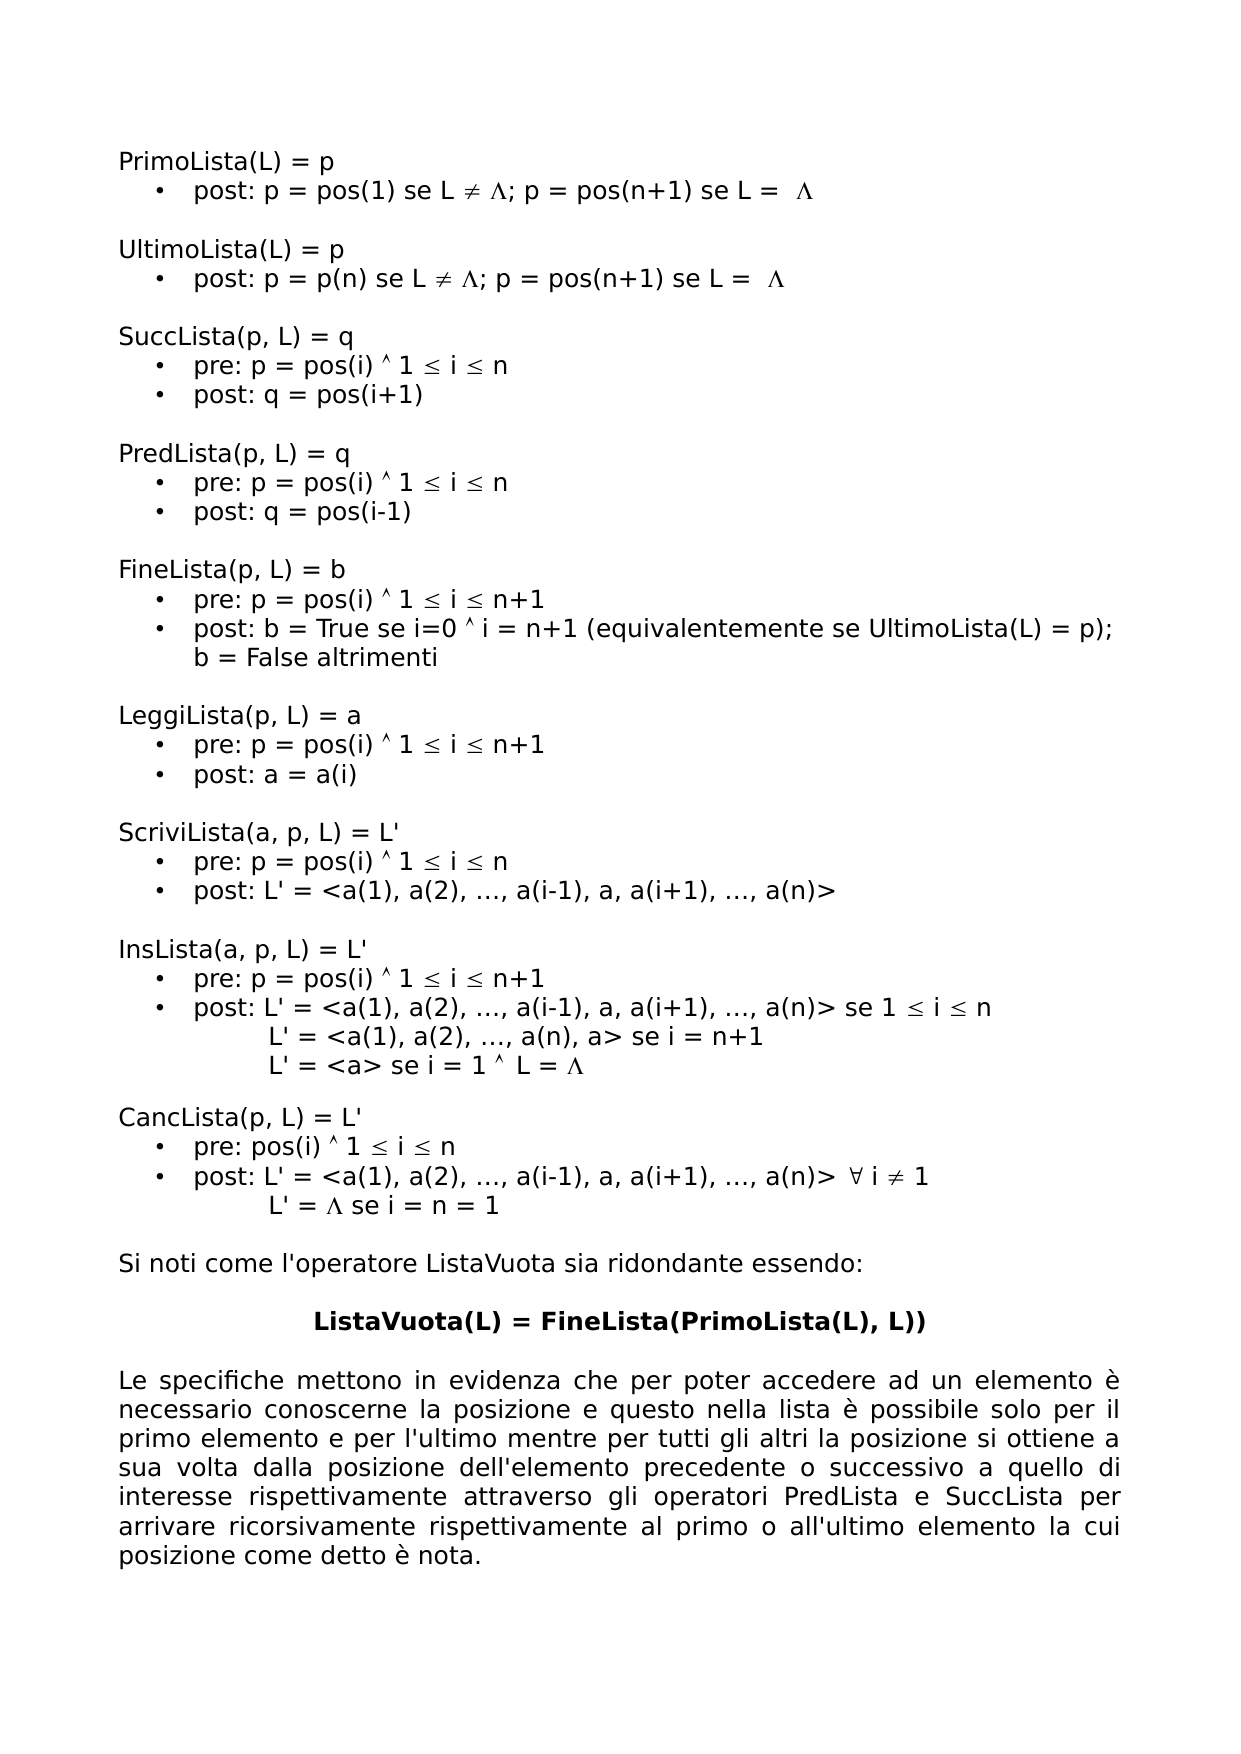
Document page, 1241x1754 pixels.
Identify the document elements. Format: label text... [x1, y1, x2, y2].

text Le specifiche mettono in evidenza che per poter accedere ad un elemento è necessario conoscerne la posizione e questo nella lista è possibile solo per il primo elemento e per l'ultimo mentre per tutti gli altri la posizione si ottiene a sua volta dalla posizione dell'elemento precedente o successivo a quello di interesse rispettivamente attraverso gli operatori PredLista e SuccLista per arrivare ricorsivamente rispettivamente al primo o all'ultimo elemento la cui posizione come detto è nota. [118, 1366, 1122, 1570]
list pre: p = pos(i) Ù 1 £ i £ n+1 [156, 585, 1122, 614]
text InsLista(a, p, L) = L' [118, 935, 1122, 964]
list pre: p = pos(i) Ù 1 £ i £ n [156, 351, 1122, 381]
list post: L' = <a(1), a(2), …, a(i-1), a, a(i+1), …, a(n)> se 1 £ i £ n [156, 993, 1122, 1022]
list post: a = a(i) [156, 760, 1122, 789]
list pre: p = pos(i) Ù 1 £ i £ n [156, 468, 1122, 497]
text UltimoLista(L) = p [118, 235, 1122, 264]
text Si noti come l'operatore ListaVuota sia ridondante essendo: [118, 1249, 1122, 1278]
text CancLista(p, L) = L' [118, 1103, 1122, 1132]
text FineLista(p, L) = b [118, 556, 1122, 585]
list pre: p = pos(i) Ù 1 £ i £ n [156, 847, 1122, 876]
text PrimoLista(L) = p [118, 147, 1122, 176]
list post: b = True se i=0 Ù i = n+1 (equivalentemente se UltimoLista(L) = p); b = False altrimenti [156, 614, 1122, 672]
text SuccLista(p, L) = q [118, 322, 1122, 351]
list pre: p = pos(i) Ù 1 £ i £ n+1 [156, 731, 1122, 760]
text ScriviLista(a, p, L) = L' [118, 818, 1122, 847]
list post: L' = <a(1), a(2), …, a(i-1), a, a(i+1), …, a(n)> [156, 876, 1122, 906]
list post: q = pos(i-1) [156, 497, 1122, 526]
list post: L' = <a(1), a(2), …, a(i-1), a, a(i+1), …, a(n)> " i ¹ 1 [156, 1162, 1122, 1191]
list L' = <a> se i = 1 Ù L = L [231, 1051, 1122, 1081]
list pre: pos(i) Ù 1 £ i £ n [156, 1132, 1122, 1162]
list post: p = p(n) se L ¹ L; p = pos(n+1) se L = L [156, 264, 1122, 293]
list L' = L se i = n = 1 [231, 1191, 1122, 1220]
list post: q = pos(i+1) [156, 381, 1122, 410]
text LeggiLista(p, L) = a [118, 701, 1122, 731]
list L' = <a(1), a(2), …, a(n), a> se i = n+1 [231, 1022, 1122, 1051]
text ListaVuota(L) = FineLista(PrimoLista(L), L)) [118, 1307, 1122, 1337]
text PredLista(p, L) = q [118, 439, 1122, 468]
list post: p = pos(1) se L ¹ L; p = pos(n+1) se L = L [156, 176, 1122, 206]
list pre: p = pos(i) Ù 1 £ i £ n+1 [156, 964, 1122, 993]
